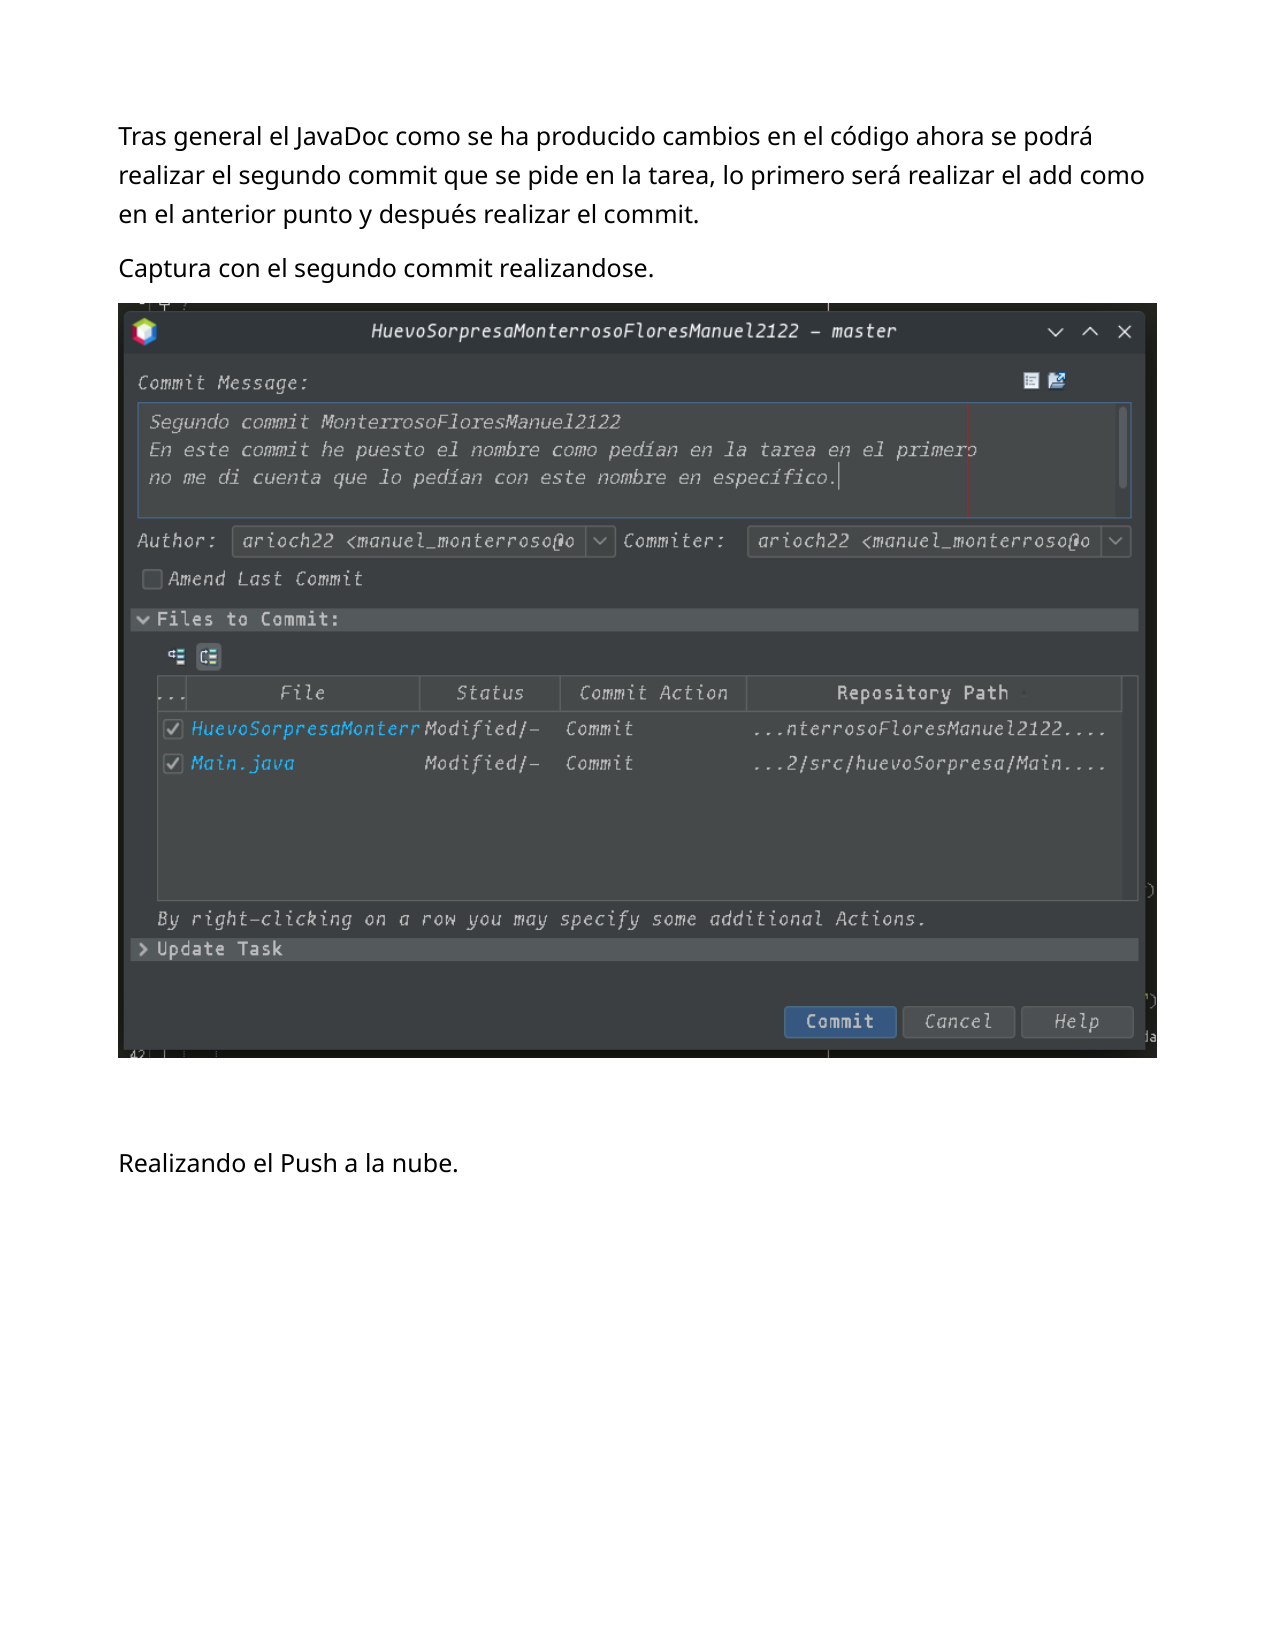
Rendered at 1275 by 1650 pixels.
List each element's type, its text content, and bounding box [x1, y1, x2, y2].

picture [118, 303, 1157, 1058]
text Realizando el Push a la nube. [118, 1145, 1157, 1179]
text Captura con el segundo commit realizandose. [118, 250, 1157, 284]
text Tras general el JavaDoc como se ha producido cambios en el código ahora se podrá realizar el segundo commit que se pide en la tarea, lo primero será realizar el add como en el anterior punto y después realizar el commit. [118, 118, 1157, 231]
table_header [118, 1058, 1157, 1091]
